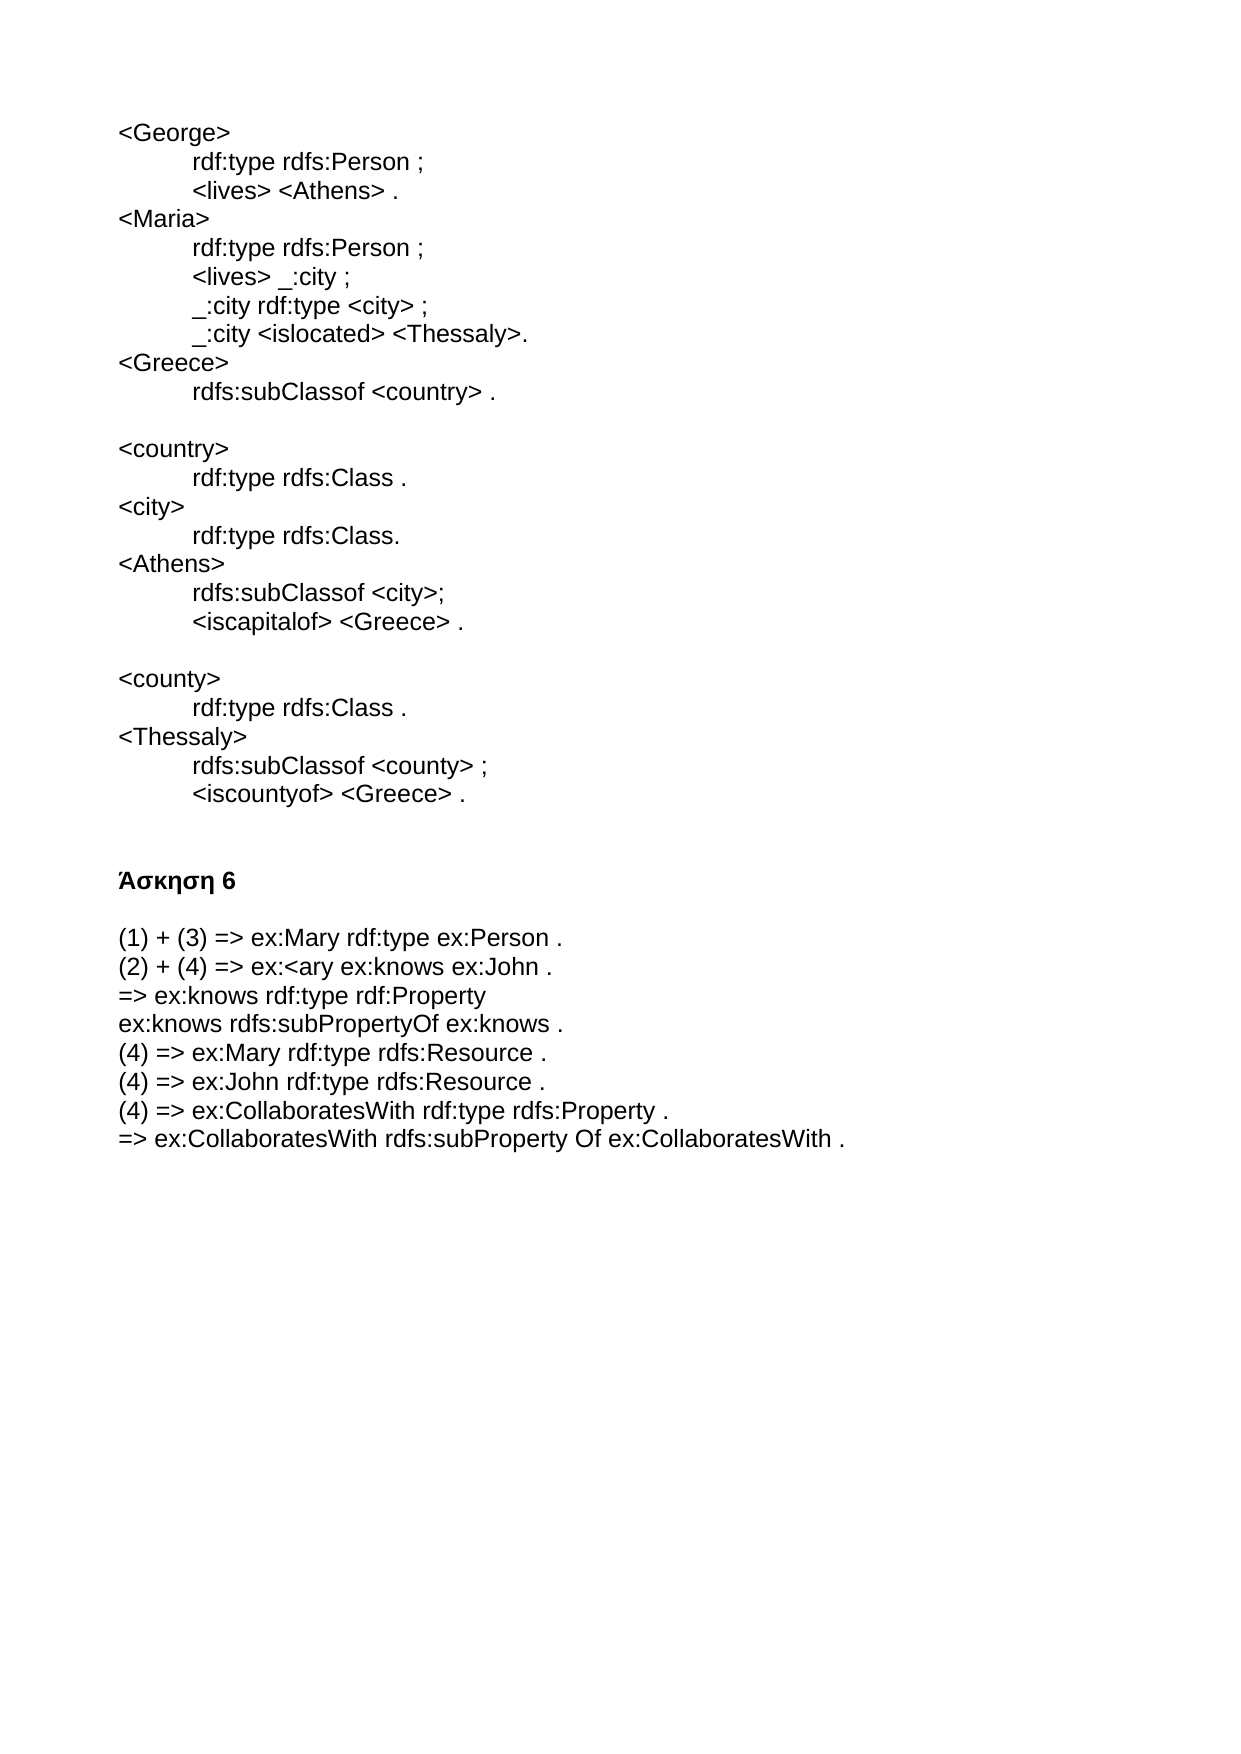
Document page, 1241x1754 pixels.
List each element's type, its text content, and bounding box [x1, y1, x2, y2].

text <county> rdf:type rdfs:Class . <Thessaly> rdfs:subClassof <county> ; [118, 636, 1122, 779]
text (4) => ex:John rdf:type rdfs:Resource . [118, 1067, 1122, 1096]
text (4) => ex:Mary rdf:type rdfs:Resource . [118, 1038, 1122, 1067]
text => ex:knows rdf:type rdf:Property [118, 981, 1122, 1009]
text (4) => ex:CollaboratesWith rdf:type rdfs:Property . [118, 1096, 1122, 1124]
text ex:knows rdfs:subPropertyOf ex:knows . [118, 1009, 1122, 1038]
text => ex:CollaboratesWith rdfs:subProperty Of ex:CollaboratesWith . [118, 1124, 1122, 1153]
text <country> rdf:type rdfs:Class . <city> rdf:type rdfs:Class. <Athens> rdfs:subClassof <city>; <iscapitalof> <Greece> . [118, 434, 1122, 636]
text <iscountyof> <Greece> . [118, 779, 1122, 808]
text (2) + (4) => ex:<ary ex:knows ex:John . [118, 952, 1122, 981]
text Άσκηση 6 [118, 866, 1122, 894]
text <George> rdf:type rdfs:Person ; <lives> <Athens> . <Maria> rdf:type rdfs:Person ; <lives> _:city ; _:city rdf:type <city> ; _:city <islocated> <Thessaly>. <Greece> rdfs:subClassof <country> . [118, 118, 1122, 434]
text (1) + (3) => ex:Mary rdf:type ex:Person . [118, 923, 1122, 952]
